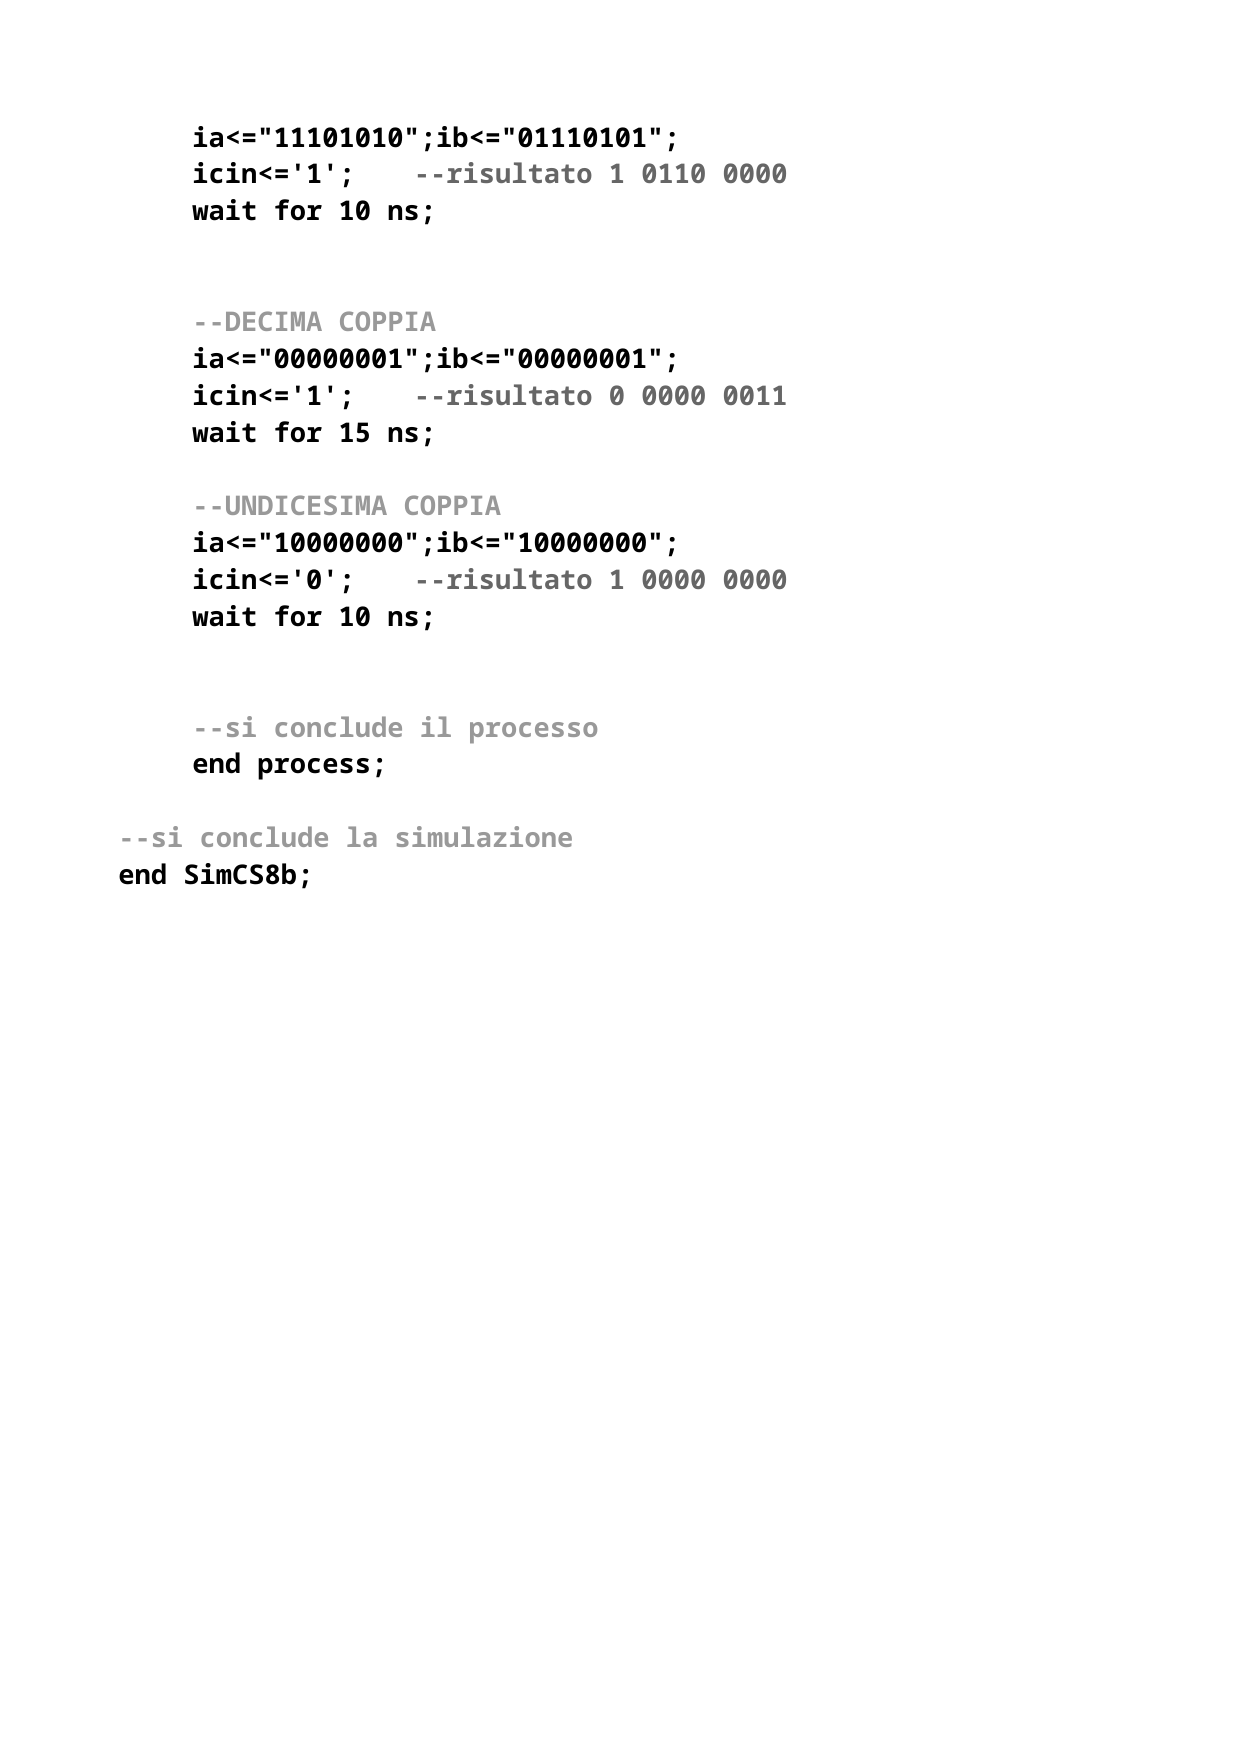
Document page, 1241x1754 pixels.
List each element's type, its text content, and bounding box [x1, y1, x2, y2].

text --DECIMA COPPIA [118, 302, 1122, 339]
text end SimCS8b; [118, 856, 1122, 892]
text --UNDICESIMA COPPIA [118, 487, 1122, 524]
text icin<='0'; --risultato 1 0000 0000 [118, 561, 1122, 597]
text wait for 10 ns; [118, 597, 1122, 634]
text icin<='1'; --risultato 1 0110 0000 [118, 155, 1122, 192]
text ia<="10000000";ib<="10000000"; [118, 524, 1122, 561]
text --si conclude la simulazione [118, 819, 1122, 856]
text ia<="11101010";ib<="01110101"; [118, 118, 1122, 155]
text wait for 10 ns; [118, 192, 1122, 229]
text icin<='1'; --risultato 0 0000 0011 [118, 376, 1122, 413]
text ia<="00000001";ib<="00000001"; [118, 339, 1122, 376]
text wait for 15 ns; [118, 413, 1122, 450]
text end process; [118, 745, 1122, 782]
text --si conclude il processo [118, 708, 1122, 745]
